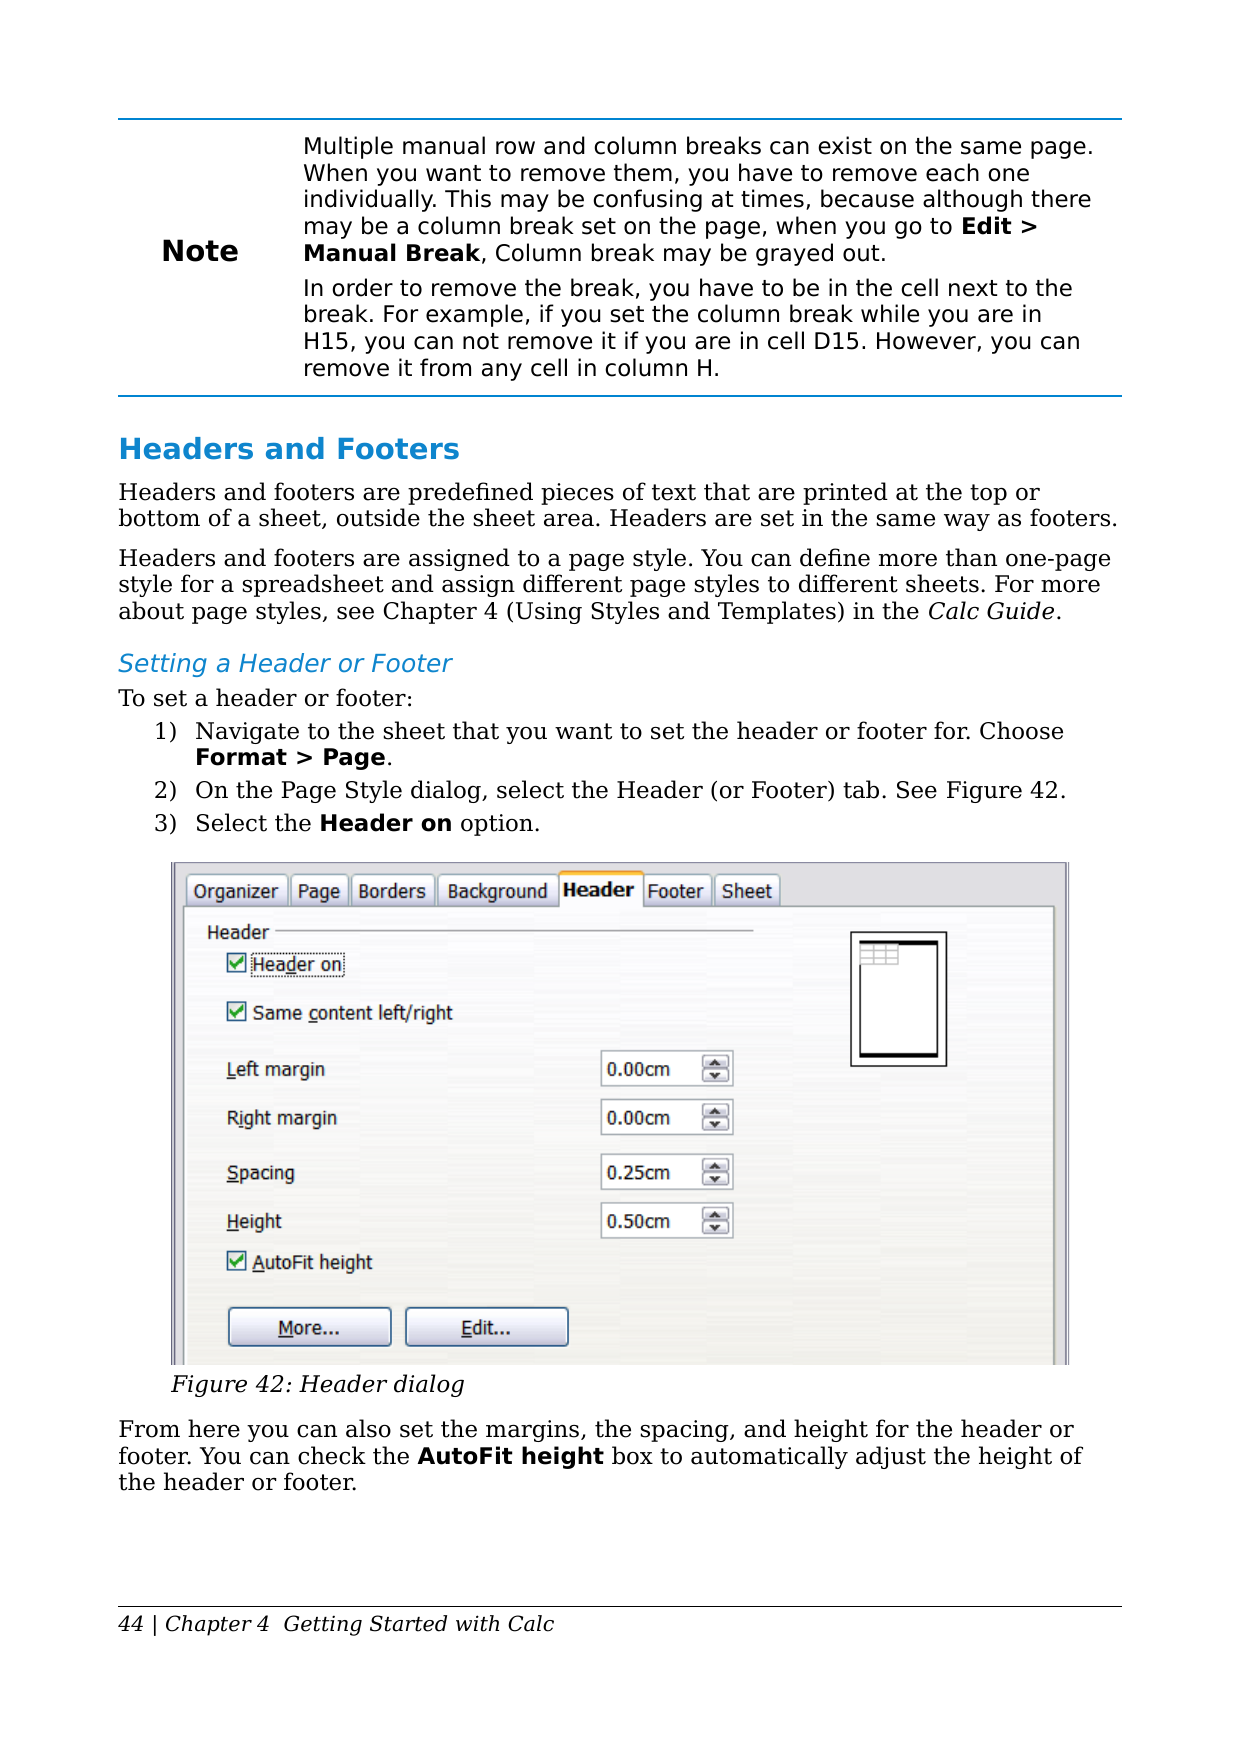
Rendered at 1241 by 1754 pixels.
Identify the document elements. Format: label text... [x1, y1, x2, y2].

table_header Note [118, 120, 281, 394]
list Select the Header on option. [177, 810, 1122, 837]
text From here you can also set the margins, the spacing, and height for the header or footer. You can check the AutoFit height box to automatically adjust the height of the header or footer. [118, 1416, 1122, 1496]
text Headers and footers are assigned to a page style. You can define more than one-page style for a spreadsheet and assign different page styles to different sheets. For more about page styles, see Chapter 4 (Using Styles and Templates) in the Calc Guide. [118, 545, 1122, 625]
subtitle Headers and Footers [118, 433, 1122, 467]
text Figure 42: Header dialog [171, 1371, 1069, 1398]
list On the Page Style dialog, select the Header (or Footer) tab. See Figure 42. [177, 777, 1122, 804]
picture [171, 862, 1070, 1365]
list Navigate to the sheet that you want to set the header or footer for. Choose Format > Page. [177, 718, 1122, 771]
list To set a header or footer: [118, 685, 1122, 711]
table_header Multiple manual row and column breaks can exist on the same page. When you want to remove them, you have to remove each one individually. This may be confusing at times, because although there may be a column break set on the page, when you go to Edit > Manual Break, Column break may be grayed out. In order to remove the break, you have to be in the cell next to the break. For example, if you set the column break while you are in H15, you can not remove it if you are in cell D15. However, you can remove it from any cell in column H. [281, 120, 1122, 394]
text Headers and footers are predefined pieces of text that are printed at the top or bottom of a sheet, outside the sheet area. Headers are set in the same way as footers. [118, 479, 1122, 532]
subtitle Setting a Header or Footer [118, 649, 1122, 678]
